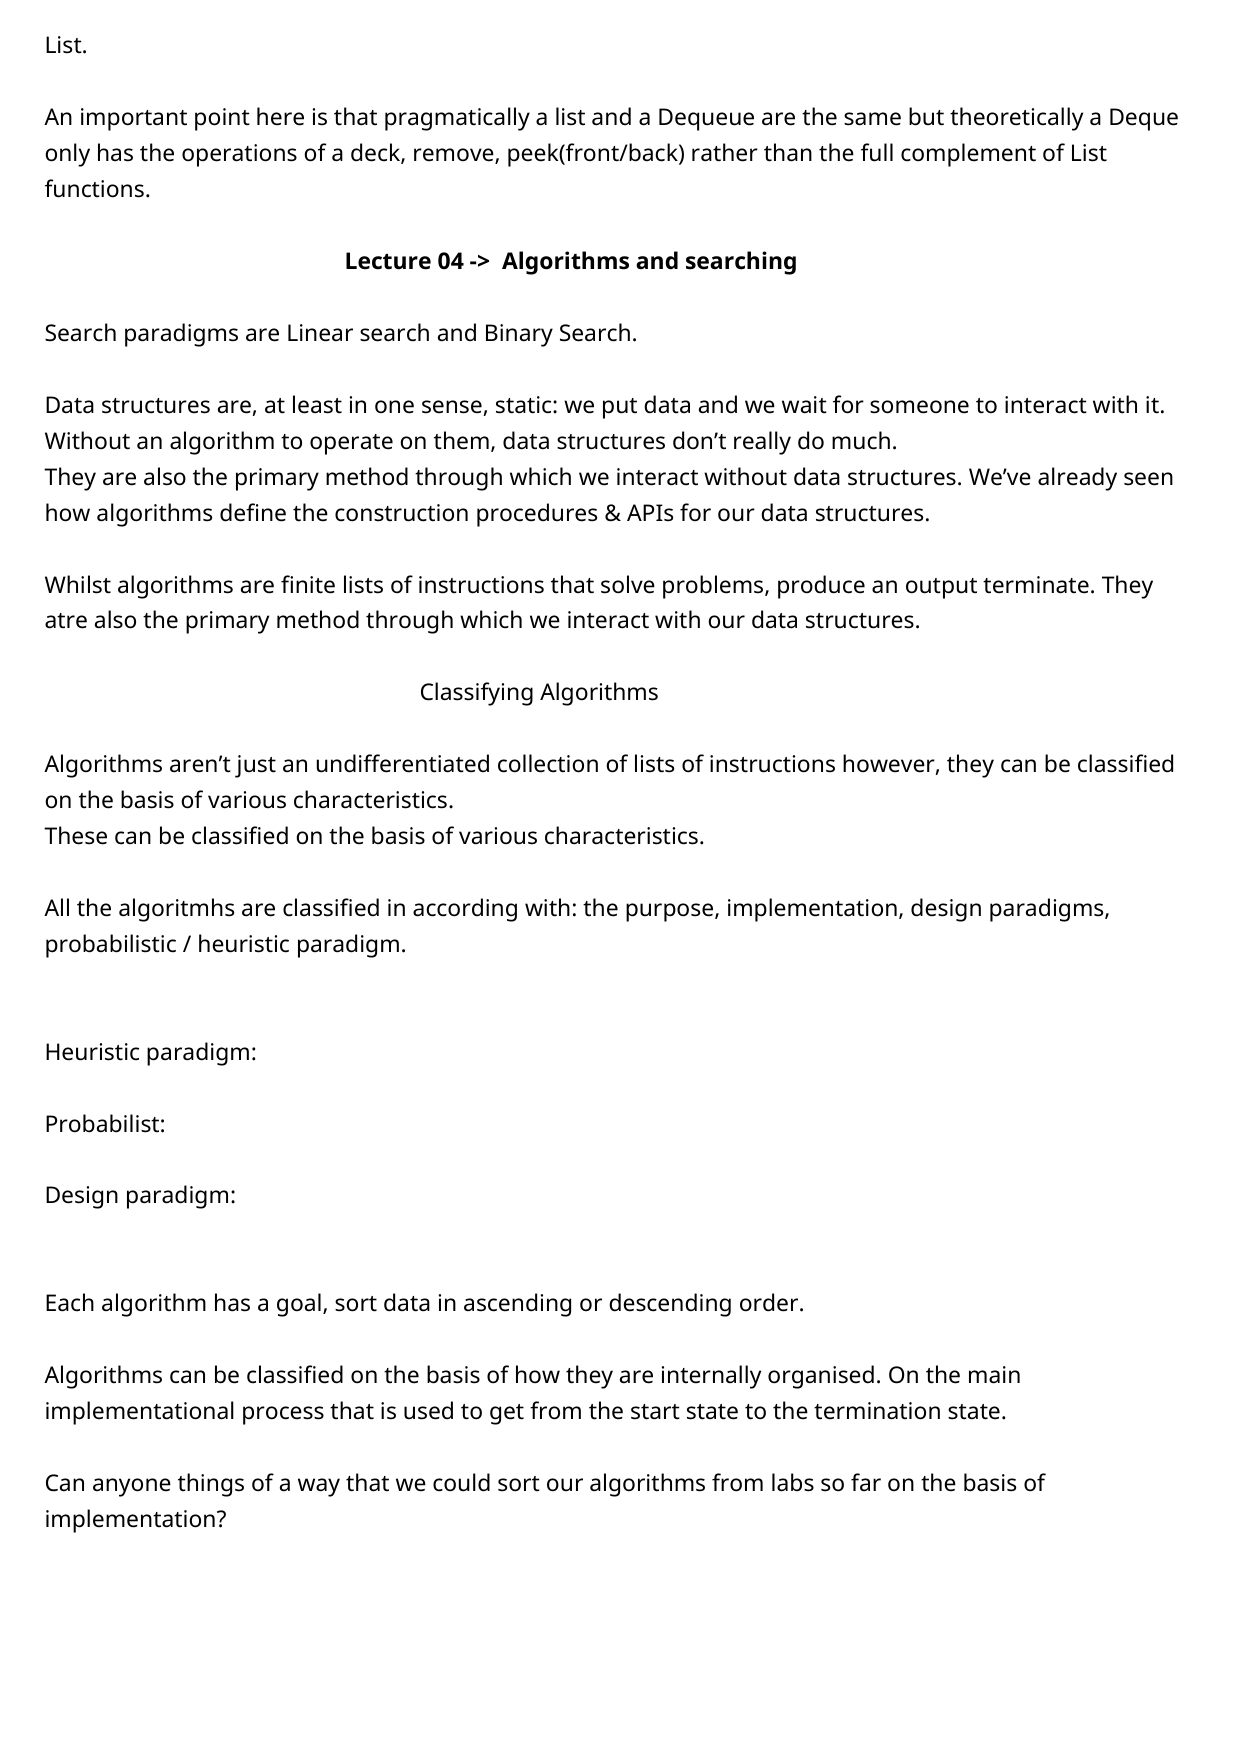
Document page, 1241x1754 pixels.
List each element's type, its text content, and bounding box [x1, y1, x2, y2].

text An important point here is that pragmatically a list and a Dequeue are the same but theoretically a Deque only has the operations of a deck, remove, peek(front/back) rather than the full complement of List functions. [44, 101, 1180, 204]
text Design paradigm: [44, 1179, 1180, 1211]
text Data structures are, at least in one sense, static: we put data and we wait for someone to interact with it. [44, 389, 1180, 420]
text Can anyone things of a way that we could sort our algorithms from labs so far on the basis of implementation? [44, 1467, 1180, 1534]
text Without an algorithm to operate on them, data structures don’t really do much. [44, 425, 1180, 456]
text They are also the primary method through which we interact without data structures. We’ve already seen how algorithms define the construction procedures & APIs for our data structures. [44, 461, 1180, 528]
text Search paradigms are Linear search and Binary Search. [44, 317, 1180, 348]
text Heuristic paradigm: [44, 1036, 1180, 1067]
text These can be classified on the basis of various characteristics. [44, 820, 1180, 851]
text Lecture 04 -> Algorithms and searching [119, 245, 1180, 276]
text Probabilist: [44, 1108, 1180, 1139]
text All the algoritmhs are classified in according with: the purpose, implementation, design paradigms, probabilistic / heuristic paradigm. [44, 892, 1180, 959]
text Whilst algorithms are finite lists of instructions that solve problems, produce an output terminate. They atre also the primary method through which we interact with our data structures. [44, 568, 1180, 636]
text Each algorithm has a goal, sort data in ascending or descending order. [44, 1287, 1180, 1318]
text Algorithms aren’t just an undifferentiated collection of lists of instructions however, they can be classified on the basis of various characteristics. [44, 748, 1180, 815]
text List. [44, 29, 1180, 61]
text Algorithms can be classified on the basis of how they are internally organised. On the main implementational process that is used to get from the start state to the termination state. [44, 1359, 1180, 1426]
text Classifying Algorithms [44, 676, 1180, 708]
